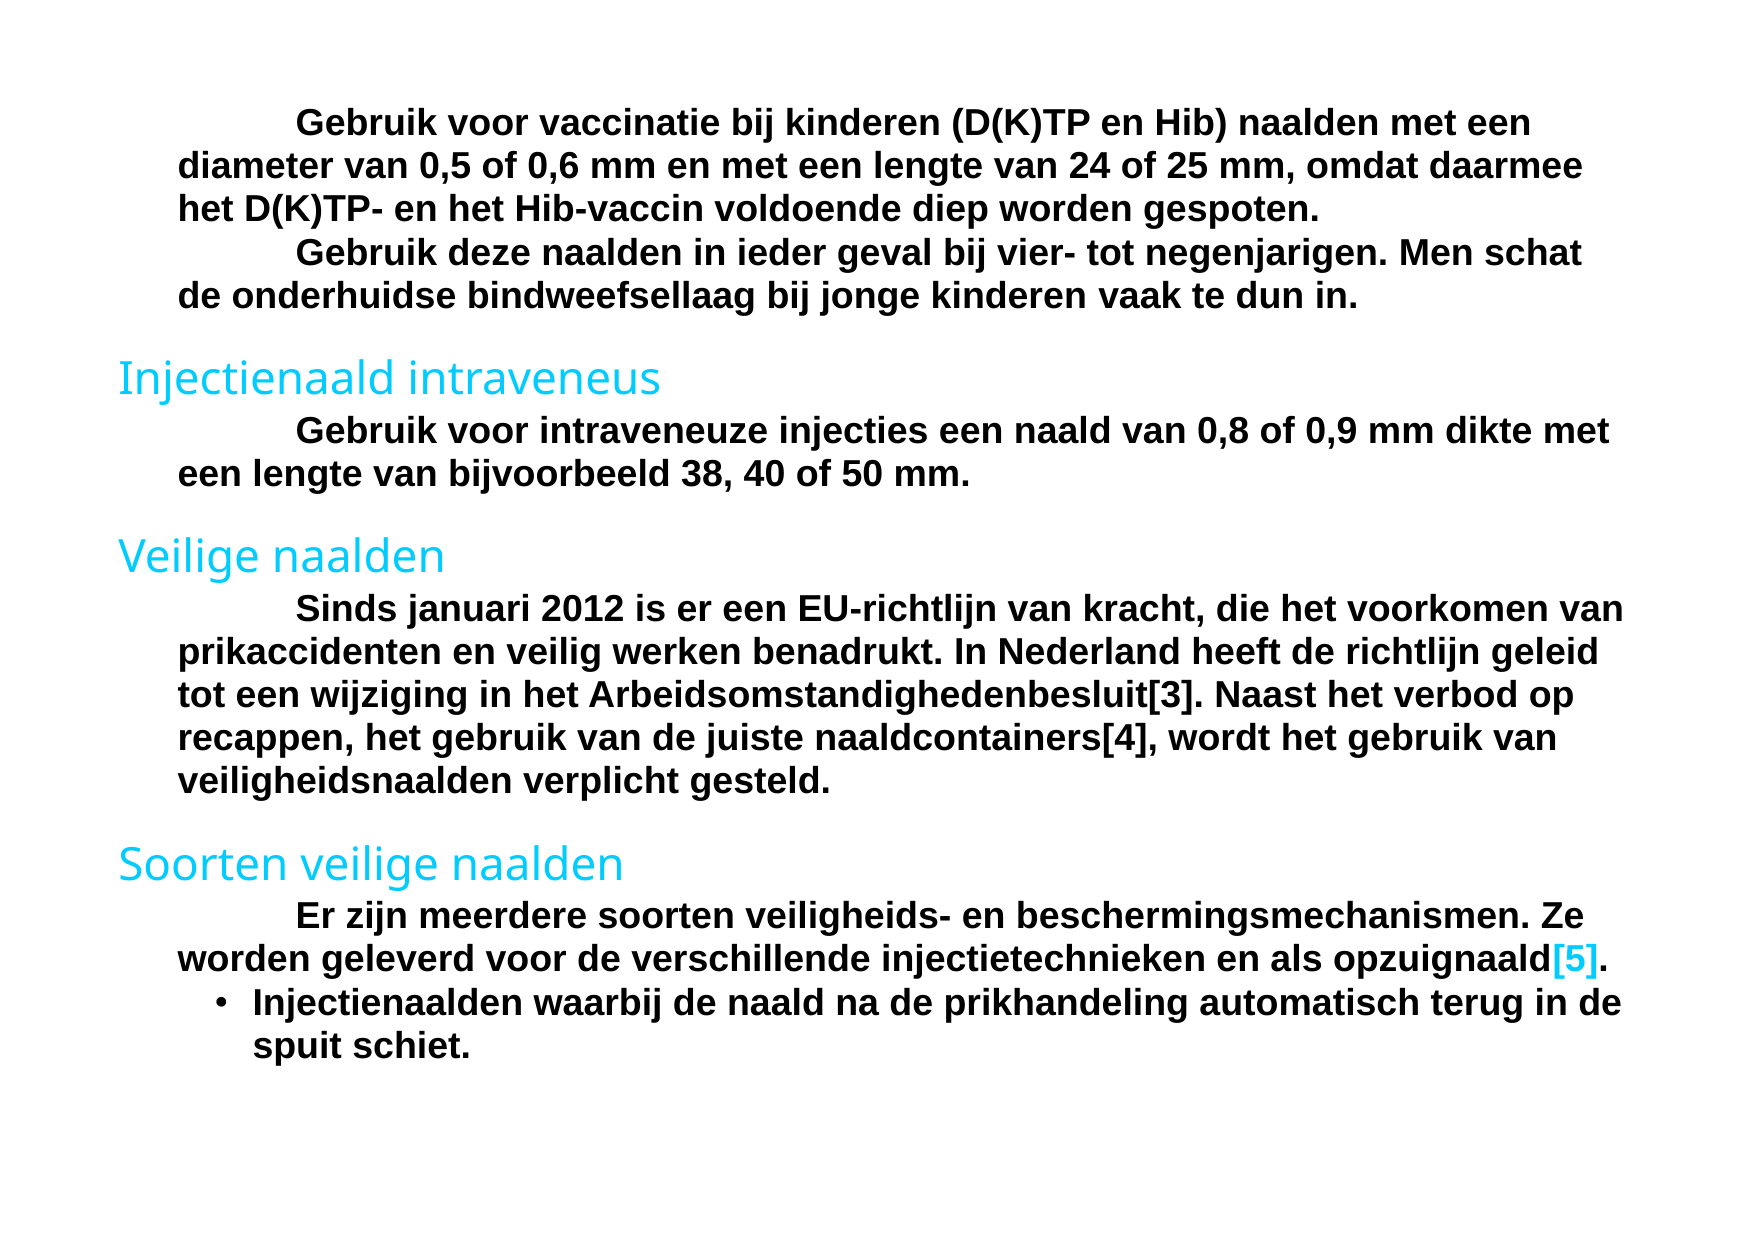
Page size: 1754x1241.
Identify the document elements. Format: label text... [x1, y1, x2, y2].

subtitle Veilige naalden [118, 524, 1636, 586]
subtitle Gebruik deze naalden in ieder geval bij vier- tot negenjarigen. Men schat de onderhuidse bindweefsellaag bij jonge kinderen vaak te dun in. [177, 230, 1636, 316]
subtitle Soorten veilige naalden [118, 831, 1636, 893]
subtitle Er zijn meerdere soorten veiligheids- en beschermingsmechanismen. Ze worden geleverd voor de verschillende injectietechnieken en als opzuignaald[5]. [177, 893, 1636, 980]
subtitle Sinds januari 2012 is er een EU-richtlijn van kracht, die het voorkomen van prikaccidenten en veilig werken benadrukt. In Nederland heeft de richtlijn geleid tot een wijziging in het Arbeidsomstandighedenbesluit[3]. Naast het verbod op recappen, het gebruik van de juiste naaldcontainers[4], wordt het gebruik van veiligheidsnaalden verplicht gesteld. [177, 586, 1636, 802]
subtitle Gebruik voor vaccinatie bij kinderen (D(K)TP en Hib) naalden met een diameter van 0,5 of 0,6 mm en met een lengte van 24 of 25 mm, omdat daarmee het D(K)TP- en het Hib-vaccin voldoende diep worden gespoten. [177, 100, 1636, 230]
subtitle Injectienaalden waarbij de naald na de prikhandeling automatisch terug in de spuit schiet. [215, 980, 1636, 1066]
subtitle Injectienaald intraveneus [118, 346, 1636, 408]
subtitle Gebruik voor intraveneuze injecties een naald van 0,8 of 0,9 mm dikte met een lengte van bijvoorbeeld 38, 40 of 50 mm. [177, 408, 1636, 494]
